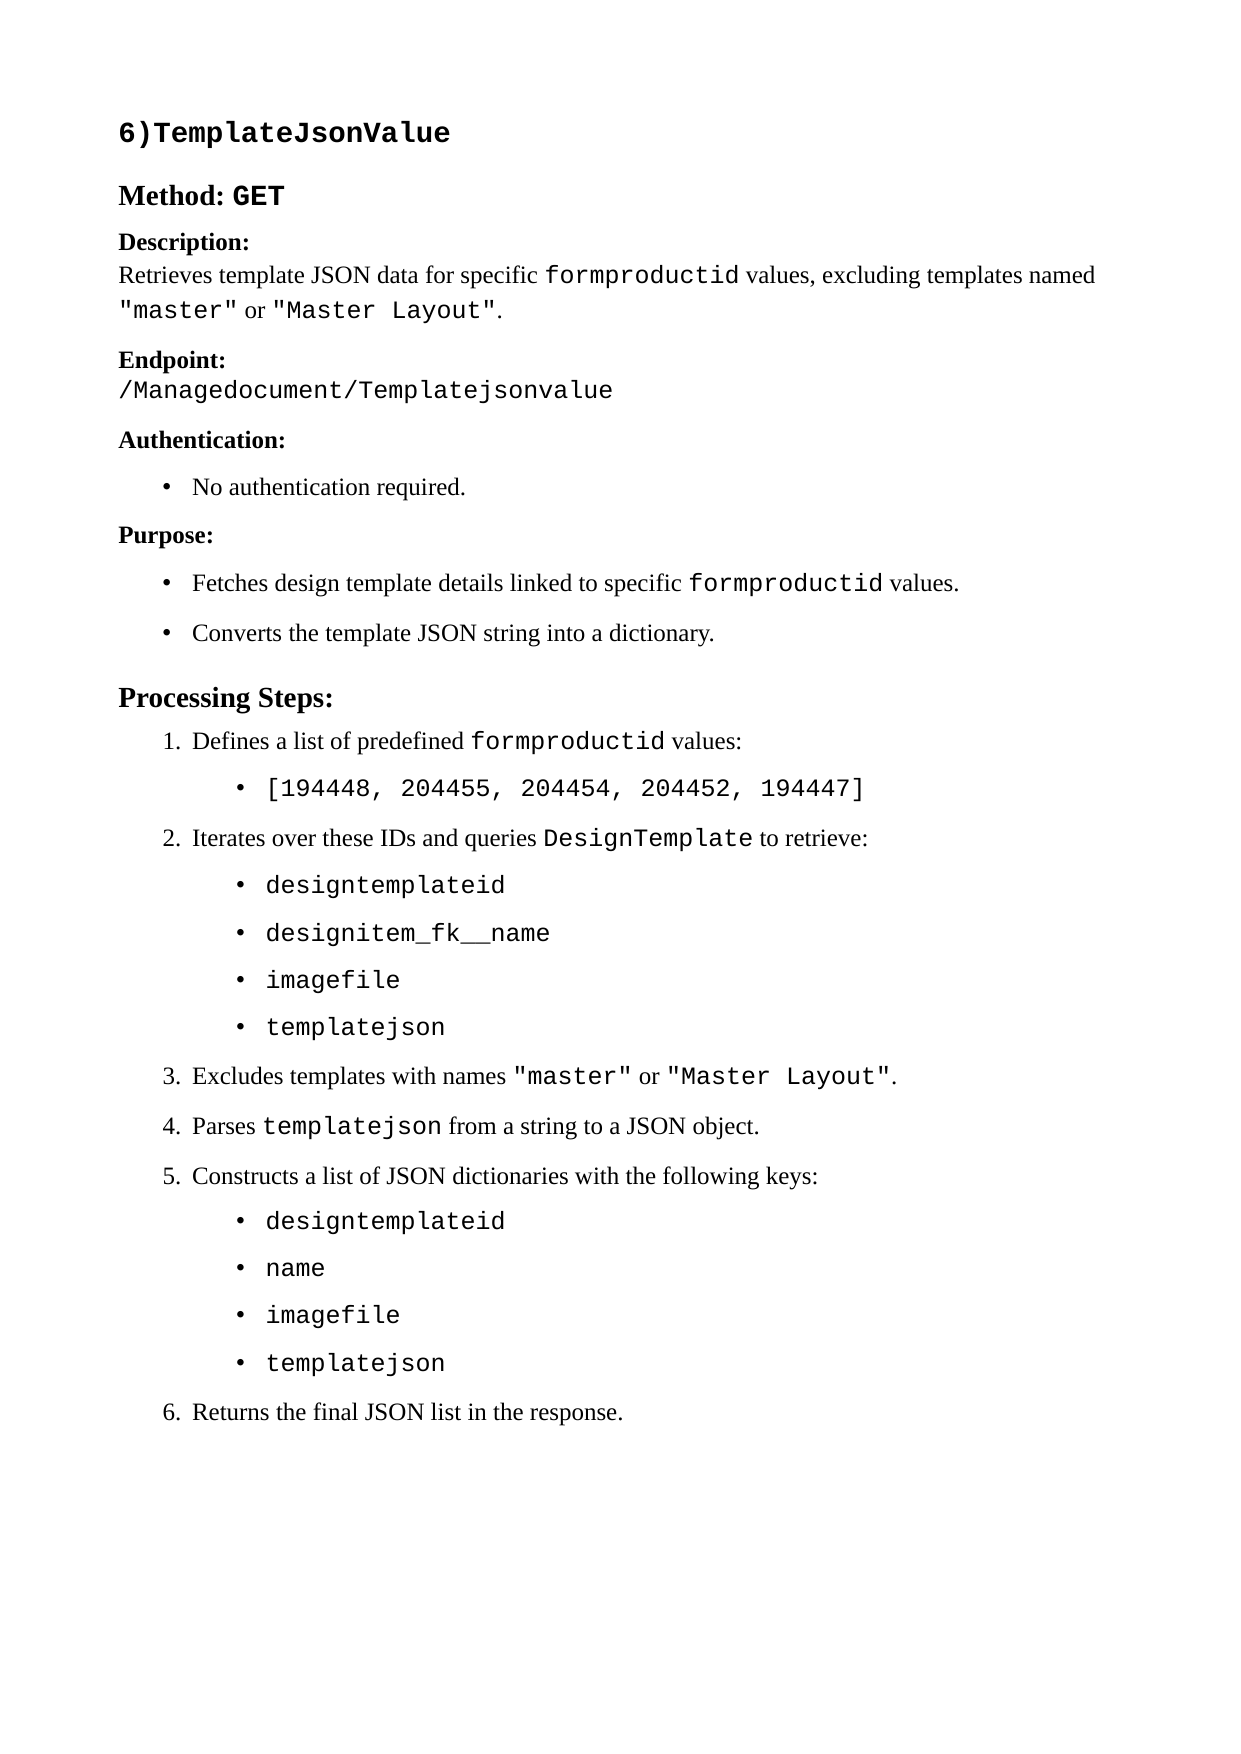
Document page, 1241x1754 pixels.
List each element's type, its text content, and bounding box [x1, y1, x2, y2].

text Purpose: [118, 520, 1122, 549]
list designtemplateid [236, 1209, 1122, 1237]
list No authentication required. [162, 472, 1122, 501]
list designtemplateid [236, 873, 1122, 901]
subtitle Processing Steps: [118, 680, 1122, 713]
list Converts the template JSON string into a dictionary. [162, 618, 1122, 646]
list Returns the final JSON list in the response. [162, 1397, 1122, 1426]
subtitle Method: GET [118, 178, 1122, 214]
subtitle 6)TemplateJsonValue [118, 118, 1122, 151]
list Defines a list of predefined formproductid values: [162, 726, 1122, 757]
text Endpoint: /Managedocument/Templatejsonvalue [118, 345, 1122, 406]
list Iterates over these IDs and queries DesignTemplate to retrieve: [162, 823, 1122, 854]
list templatejson [236, 1350, 1122, 1378]
list Fetches design template details linked to specific formproductid values. [162, 568, 1122, 598]
list imagefile [236, 967, 1122, 996]
list templatejson [236, 1014, 1122, 1043]
list name [236, 1256, 1122, 1284]
text Authentication: [118, 425, 1122, 454]
list imagefile [236, 1303, 1122, 1331]
list [194448, 204455, 204454, 204452, 194447] [236, 776, 1122, 804]
text Description: Retrieves template JSON data for specific formproductid values, excluding templates named "master" or "Master Layout". [118, 227, 1122, 326]
list designitem_fk__name [236, 920, 1122, 948]
list Parses templatejson from a string to a JSON object. [162, 1111, 1122, 1142]
list Excludes templates with names "master" or "Master Layout". [162, 1061, 1122, 1092]
list Constructs a list of JSON dictionaries with the following keys: [162, 1161, 1122, 1190]
